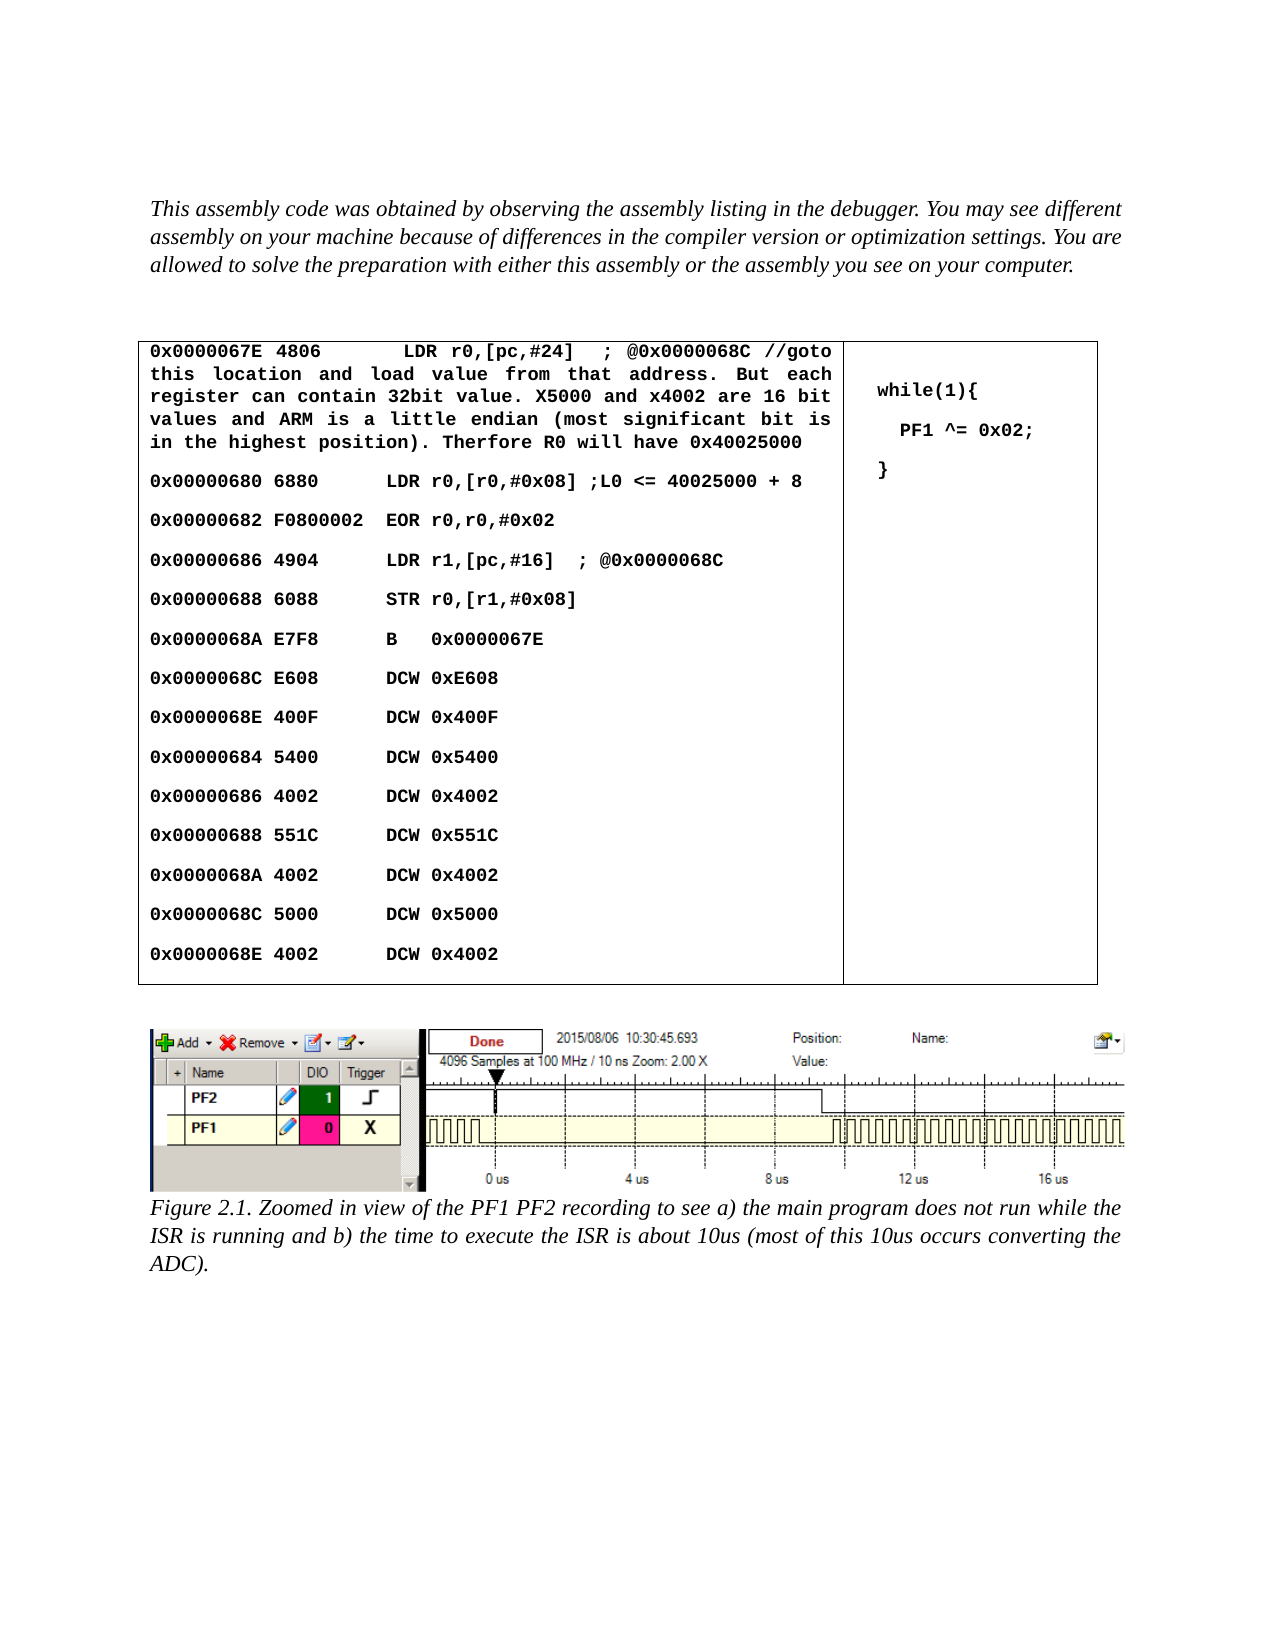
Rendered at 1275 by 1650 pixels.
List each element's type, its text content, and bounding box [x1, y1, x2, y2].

text Figure 2.1. Zoomed in view of the PF1 PF2 recording to see a) the main program does not run while the ISR is running and b) the time to execute the ISR is about 10us (most of this 10us occurs converting the ADC). [150, 1193, 1125, 1277]
text This assembly code was obtained by observing the assembly listing in the debugger. You may see different assembly on your machine because of differences in the compiler version or optimization settings. You are allowed to solve the preparation with either this assembly or the assembly you see on your computer. [150, 195, 1125, 277]
table_header 0x0000067E 4806 LDR r0,[pc,#24] ; @0x0000068C //goto this location and load value from that address. But each register can contain 32bit value. X5000 and x4002 are 16 bit values and ARM is a little endian (most significant bit is in the highest position). Therfore R0 will have 0x40025000 0x00000680 6880 LDR r0,[r0,#0x08] ;L0 <= 40025000 + 8 0x00000682 F0800002 EOR r0,r0,#0x02 0x00000686 4904 LDR r1,[pc,#16] ; @0x0000068C 0x00000688 6088 STR r0,[r1,#0x08] 0x0000068A E7F8 B 0x0000067E 0x0000068C E608 DCW 0xE608 0x0000068E 400F DCW 0x400F 0x00000684 5400 DCW 0x5400 0x00000686 4002 DCW 0x4002 0x00000688 551C DCW 0x551C 0x0000068A 4002 DCW 0x4002 0x0000068C 5000 DCW 0x5000 0x0000068E 4002 DCW 0x4002 [139, 342, 843, 984]
table_header while(1){ PF1 ^= 0x02; } [844, 342, 1097, 984]
